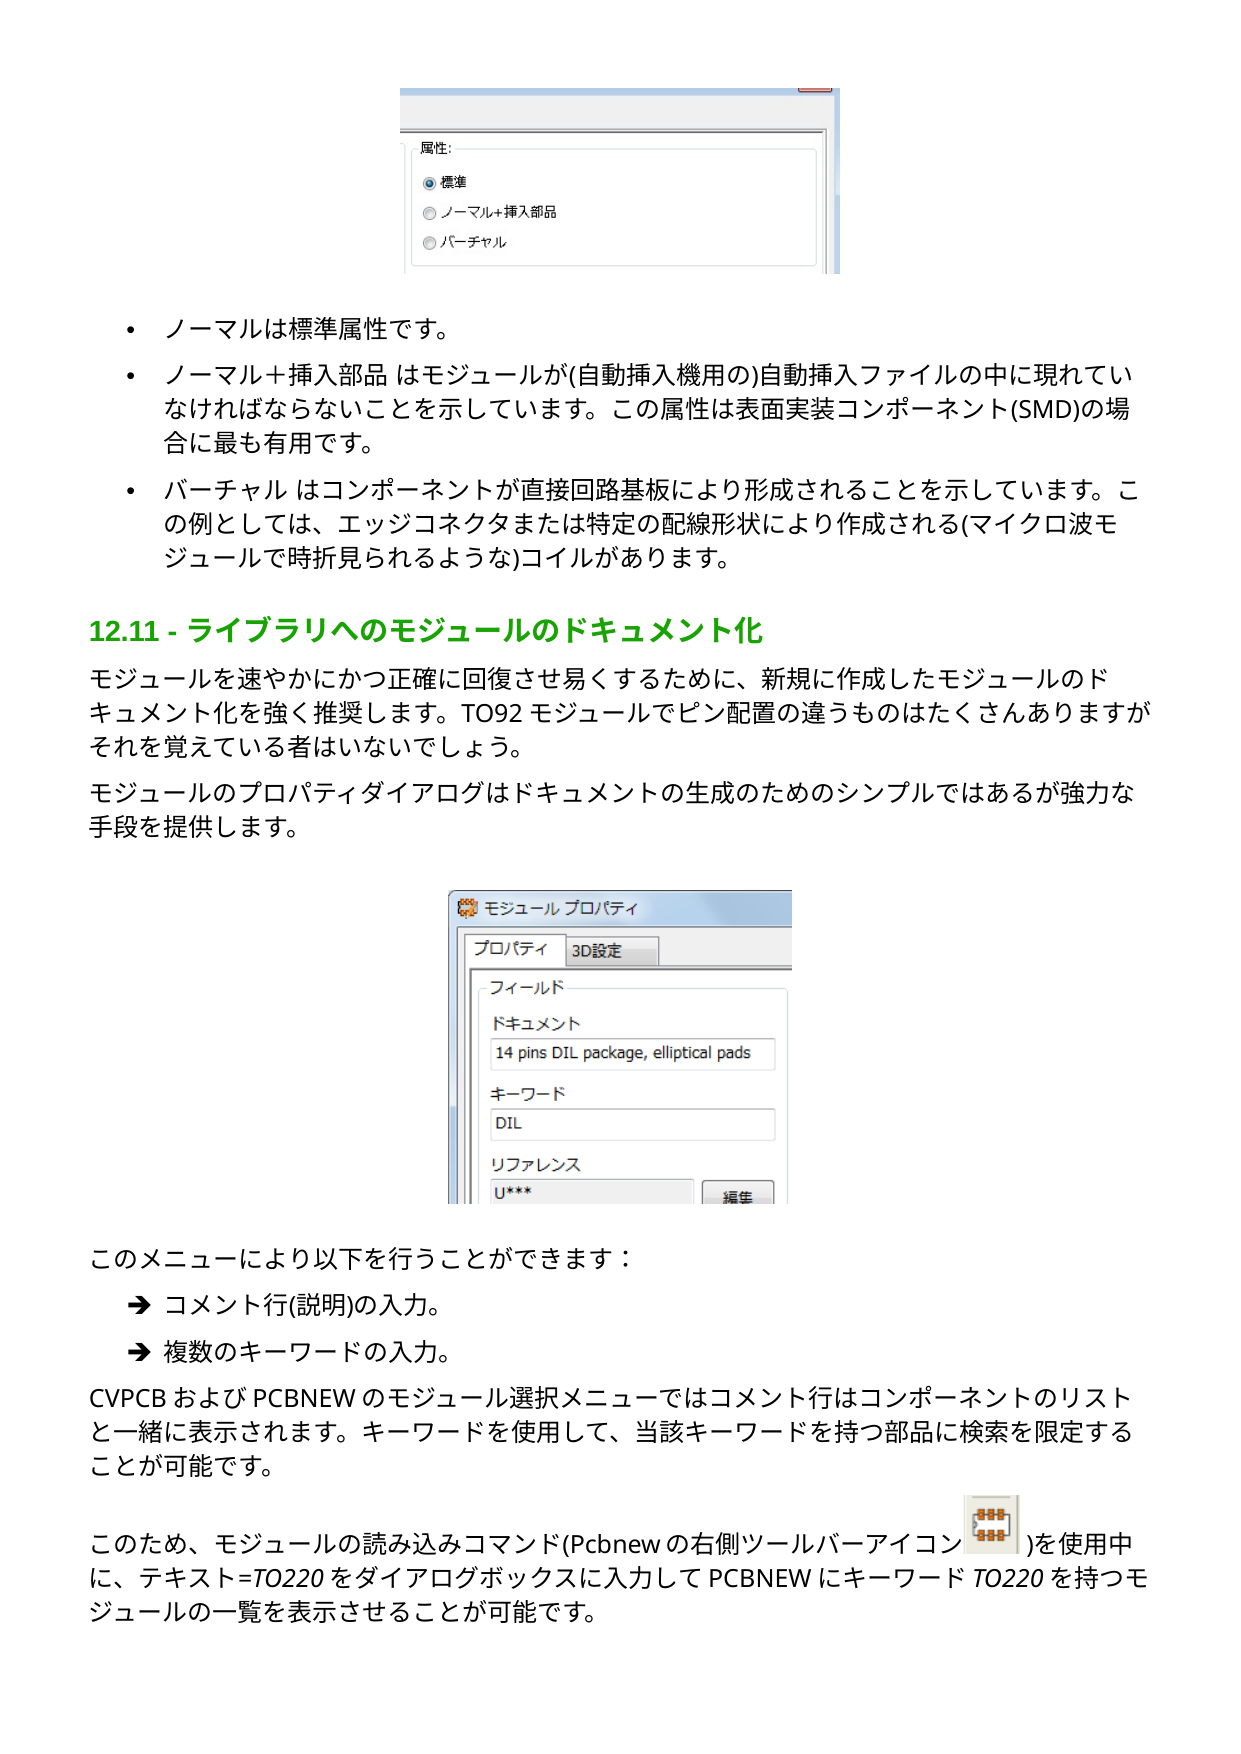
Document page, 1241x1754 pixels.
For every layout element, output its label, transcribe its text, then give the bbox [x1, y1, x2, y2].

list バーチャル はコンポーネントが直接回路基板により形成されることを示しています。この例としては、エッジコネクタまたは特定の配線形状により作成される(マイクロ波モジュールで時折見られるような)コイルがあります。 [126, 473, 1152, 574]
list ノーマル＋挿入部品 はモジュールが(自動挿入機用の)自動挿入ファイルの中に現れていなければならないことを示しています。この属性は表面実装コンポーネント(SMD)の場合に最も有用です。 [126, 358, 1152, 460]
picture [400, 88, 840, 274]
text モジュールを速やかにかつ正確に回復させ易くするために、新規に作成したモジュールのドキュメント化を強く推奨します。TO92モジュールでピン配置の違うものはたくさんありますがそれを覚えている者はいないでしょう。 [88, 662, 1152, 764]
list コメント行(説明)の入力。 [126, 1288, 1152, 1322]
text このため、モジュールの読み込みコマンド(Pcbnewの右側ツールバーアイコン )を使用中に、テキスト=TO220をダイアログボックスに入力してPCBNEWにキーワードTO220を持つモジュールの一覧を表示させることが可能です。 [88, 1495, 1152, 1629]
list ノーマルは標準属性です。 [126, 312, 1152, 346]
text CVPCBおよびPCBNEWのモジュール選択メニューではコメント行はコンポーネントのリストと一緒に表示されます。キーワードを使用して、当該キーワードを持つ部品に検索を限定することが可能です。 [88, 1381, 1152, 1483]
picture [963, 1495, 1020, 1554]
picture [448, 890, 792, 1204]
text モジュールのプロパティダイアログはドキュメントの生成のためのシンプルではあるが強力な手段を提供します。 [88, 776, 1152, 844]
list 複数のキーワードの入力。 [126, 1334, 1152, 1368]
text このメニューにより以下を行うことができます： [88, 1242, 1152, 1276]
subtitle ライブラリへのモジュールのドキュメント化 [88, 610, 1152, 649]
